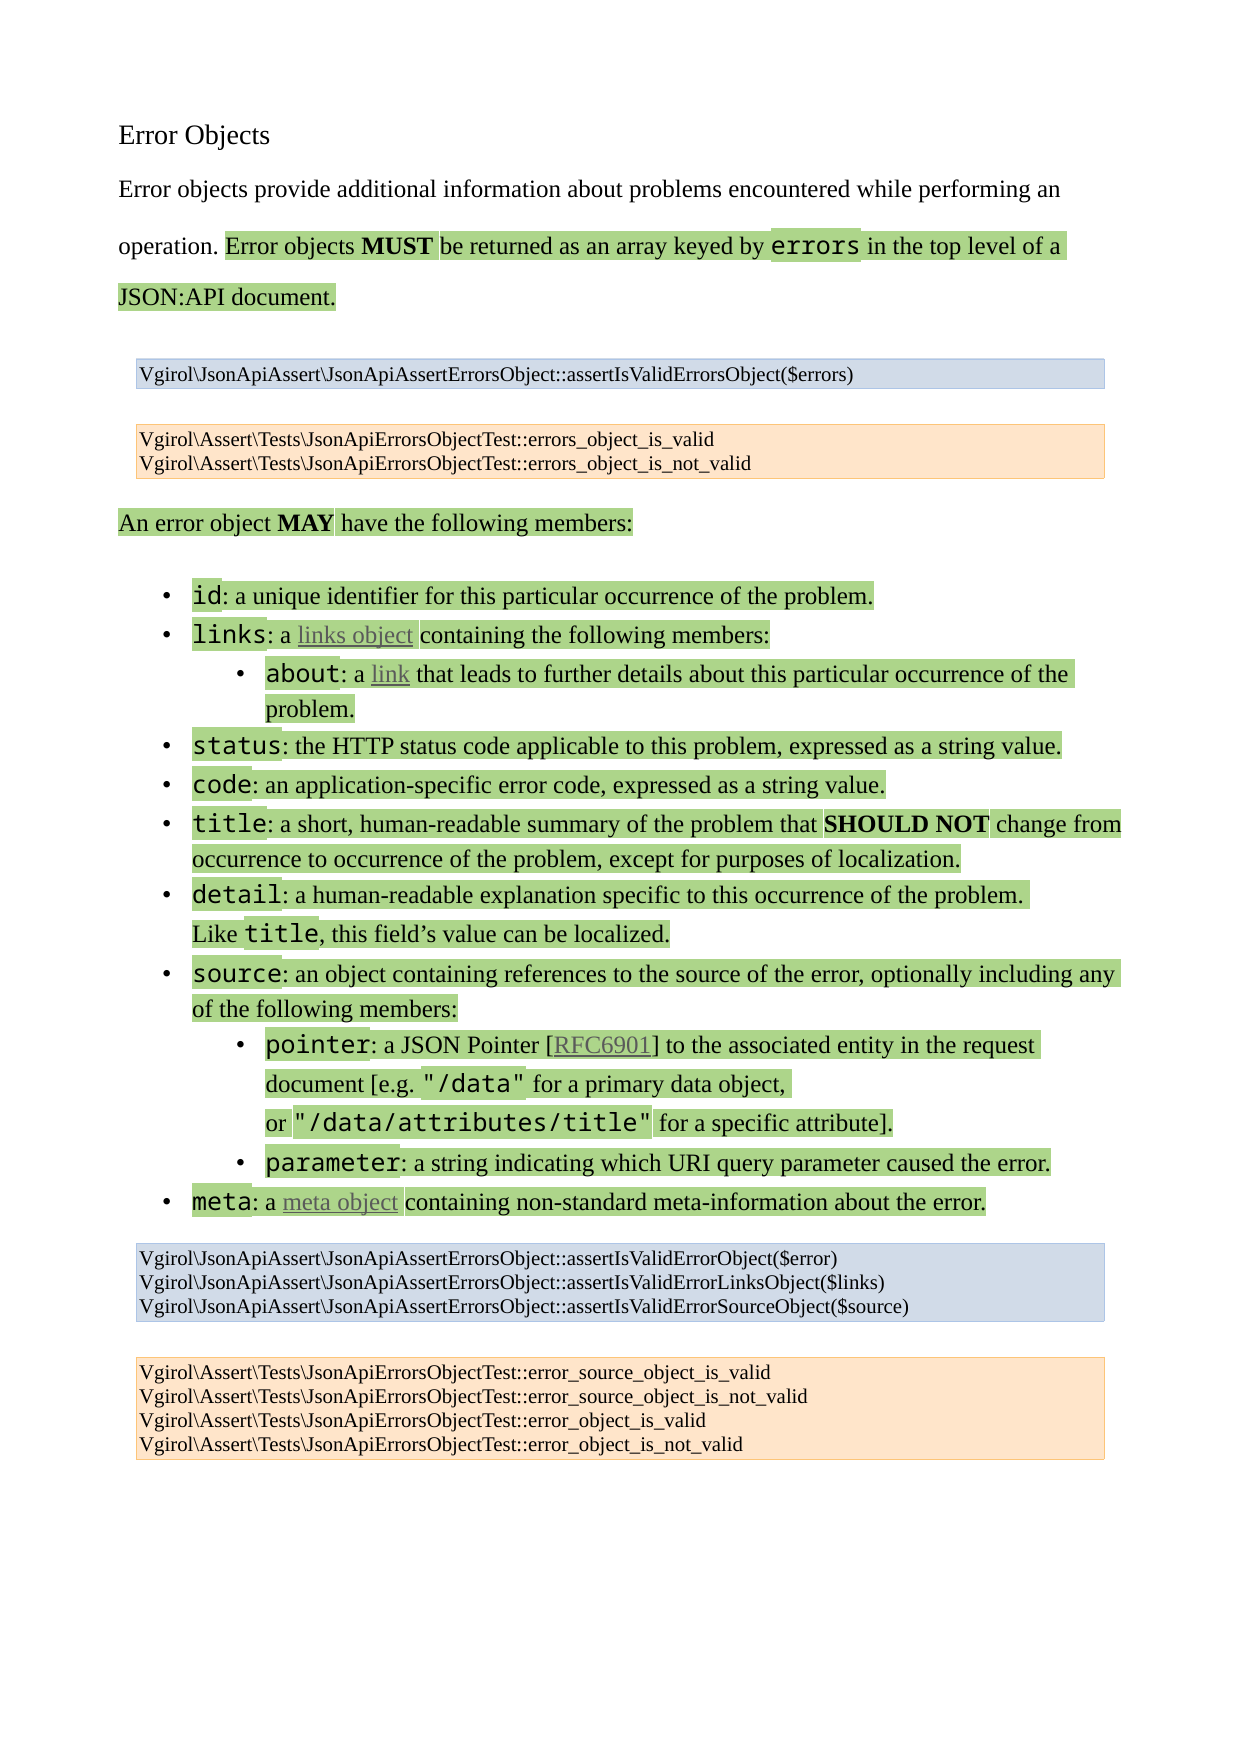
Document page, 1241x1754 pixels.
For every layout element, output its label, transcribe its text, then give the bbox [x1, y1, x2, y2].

text Vgirol\JsonApiAssert\JsonApiAssertErrorsObject::assertIsValidErrorSourceObject($source) [137, 1291, 1104, 1321]
text Vgirol\Assert\Tests\JsonApiErrorsObjectTest::errors_object_is_not_valid [137, 448, 1104, 478]
list source: an object containing references to the source of the error, optionally including any of the following members: [162, 955, 1122, 1022]
list detail: a human-readable explanation specific to this occurrence of the problem. Like title, this field’s value can be localized. [162, 877, 1122, 950]
text Vgirol\Assert\Tests\JsonApiErrorsObjectTest::error_object_is_valid [137, 1405, 1104, 1429]
text Error objects provide additional information about problems encountered while performing an operation. Error objects MUST be returned as an array keyed by errors in the top level of a JSON:API document. [118, 174, 1122, 311]
list parameter: a string indicating which URI query parameter caused the error. [236, 1144, 1122, 1178]
text Vgirol\Assert\Tests\JsonApiErrorsObjectTest::error_object_is_not_valid [137, 1429, 1104, 1459]
list code: an application-specific error code, expressed as a string value. [162, 766, 1122, 801]
text Vgirol\Assert\Tests\JsonApiErrorsObjectTest::error_source_object_is_not_valid [137, 1381, 1104, 1405]
text Vgirol\Assert\Tests\JsonApiErrorsObjectTest::errors_object_is_valid [137, 425, 1104, 448]
list status: the HTTP status code applicable to this problem, expressed as a string value. [162, 727, 1122, 761]
list links: a links object containing the following members: [162, 617, 1122, 651]
text Vgirol\Assert\Tests\JsonApiErrorsObjectTest::error_source_object_is_valid [137, 1358, 1104, 1381]
text Vgirol\JsonApiAssert\JsonApiAssertErrorsObject::assertIsValidErrorsObject($errors) [137, 360, 1104, 388]
text Vgirol\JsonApiAssert\JsonApiAssertErrorsObject::assertIsValidErrorLinksObject($links) [137, 1267, 1104, 1291]
text Vgirol\JsonApiAssert\JsonApiAssertErrorsObject::assertIsValidErrorObject($error) [137, 1244, 1104, 1267]
list meta: a meta object containing non-standard meta-information about the error. [162, 1183, 1122, 1217]
subtitle Error Objects [118, 118, 1122, 151]
list id: a unique identifier for this particular occurrence of the problem. [162, 578, 1122, 612]
text An error object MAY have the following members: [118, 508, 1122, 536]
list about: a link that leads to further details about this particular occurrence of the problem. [236, 656, 1122, 723]
list pointer: a JSON Pointer [RFC6901] to the associated entity in the request document [e.g. "/data" for a primary data object, or "/data/attributes/title" for a specific attribute]. [236, 1027, 1122, 1139]
list title: a short, human-readable summary of the problem that SHOULD NOT change from occurrence to occurrence of the problem, except for purposes of localization. [162, 806, 1122, 873]
